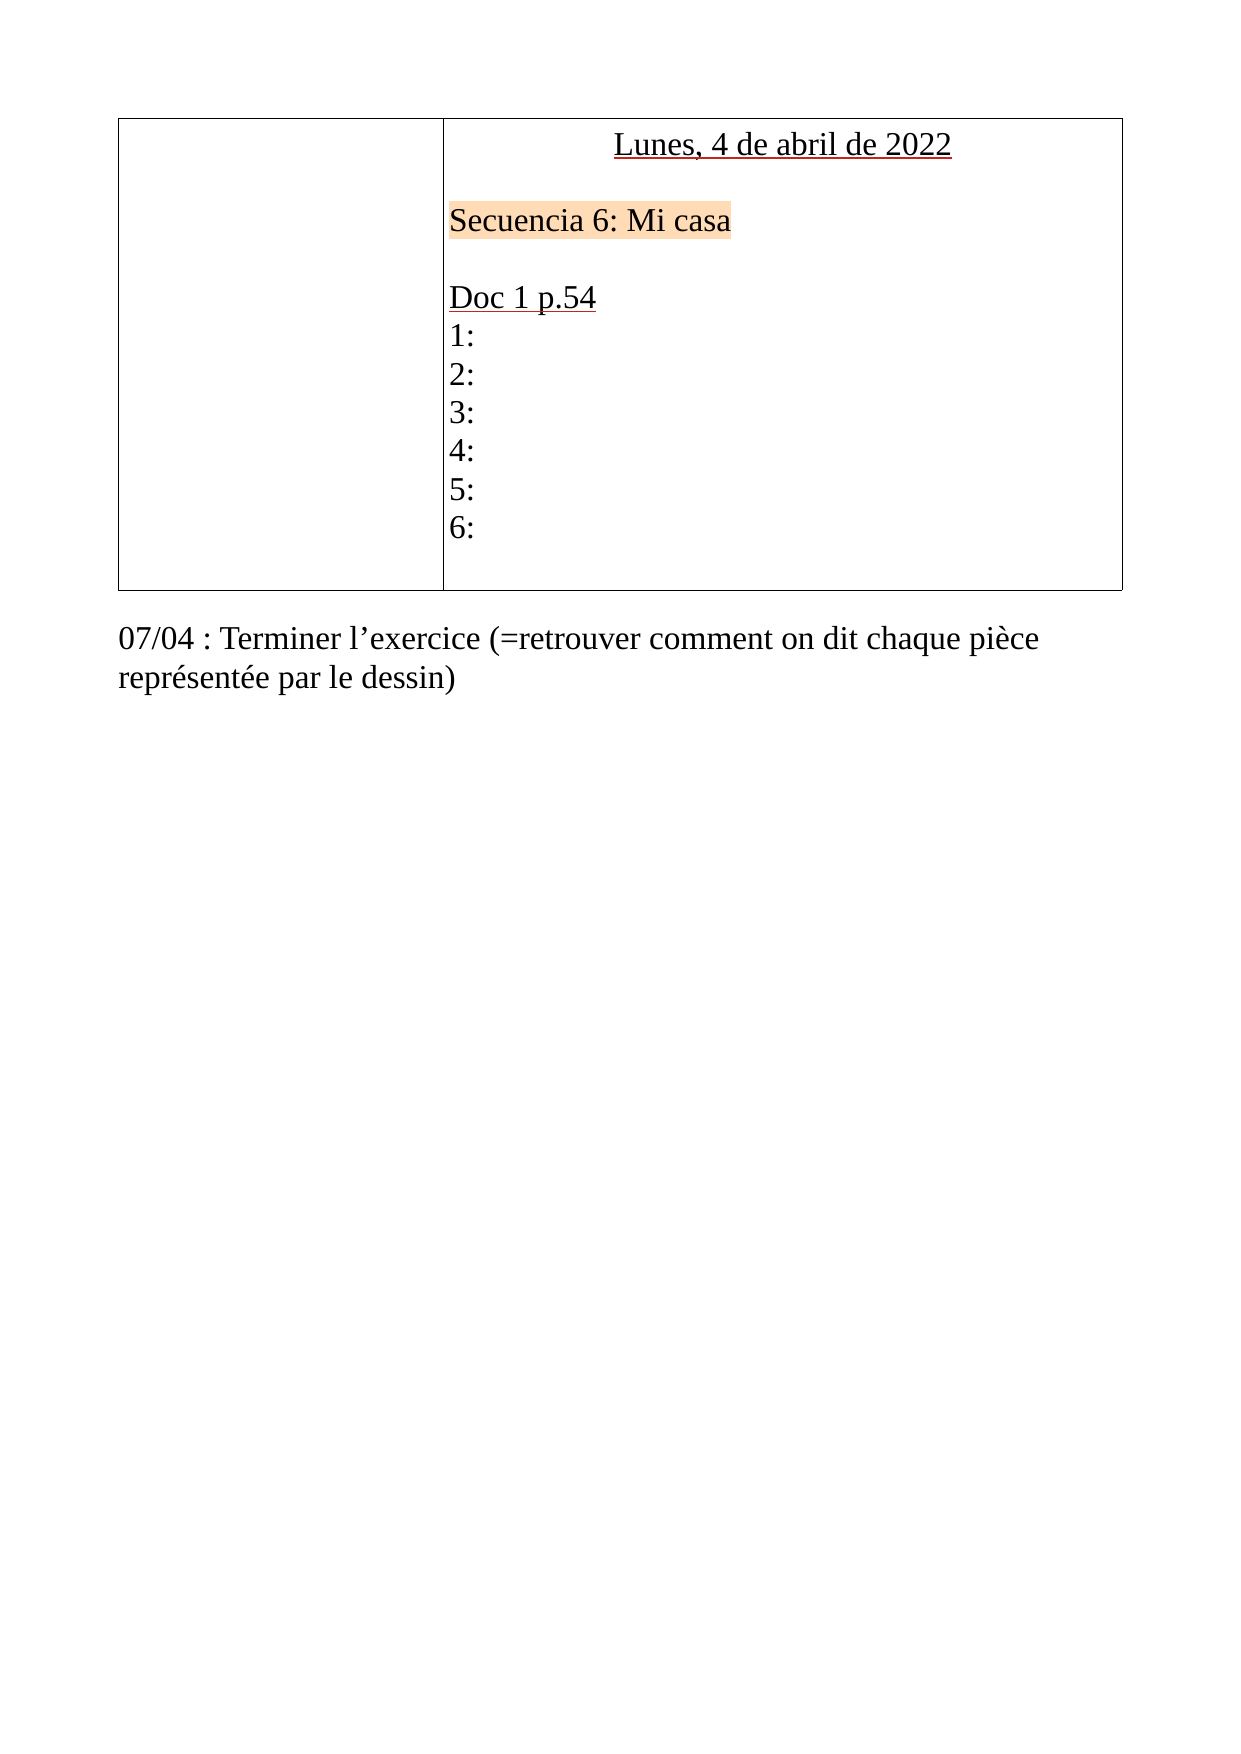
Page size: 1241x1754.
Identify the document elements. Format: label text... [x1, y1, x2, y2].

table_header [119, 119, 443, 590]
text 07/04 : Terminer l’exercice (=retrouver comment on dit chaque pièce représentée par le dessin) [118, 618, 1122, 695]
table_header Lunes, 4 de abril de 2022 Secuencia 6: Mi casa Doc 1 p.54 1: 2: 3: 4: 5: 6: [444, 119, 1122, 590]
